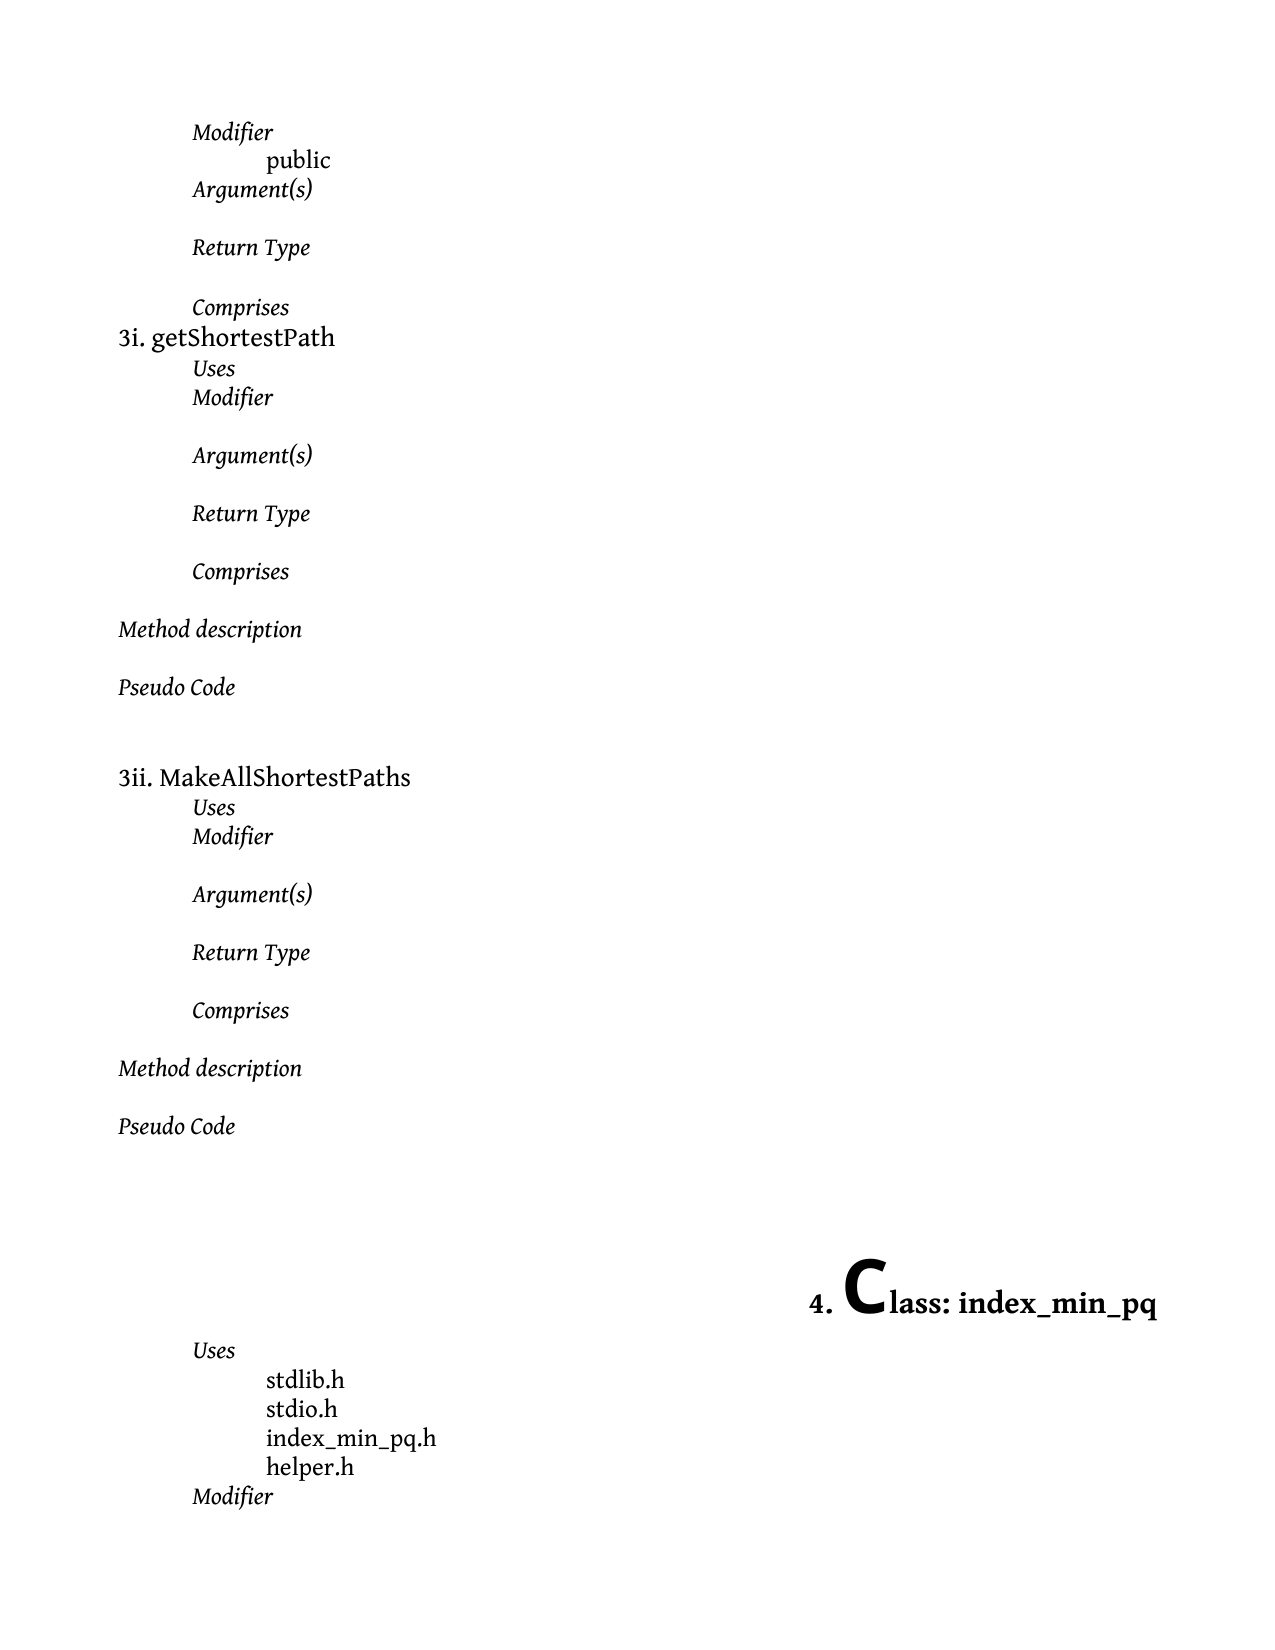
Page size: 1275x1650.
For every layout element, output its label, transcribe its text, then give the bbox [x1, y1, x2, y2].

text Return Type [118, 499, 1157, 528]
text Modifier [118, 118, 1157, 147]
text Argument(s) [118, 441, 1157, 470]
text Argument(s) [118, 176, 1157, 205]
text Pseudo Code [118, 1112, 1157, 1141]
text Return Type [118, 234, 1157, 263]
text helper.h [118, 1453, 1157, 1482]
text Return Type [118, 938, 1157, 967]
text Comprises [118, 292, 1157, 323]
text Argument(s) [118, 881, 1157, 909]
text 3ii. MakeAllShortestPaths [118, 762, 1157, 794]
text Comprises [118, 557, 1157, 586]
text 4. Class: index_min_pq [118, 1233, 1157, 1335]
text stdio.h [118, 1395, 1157, 1424]
text 3i. getShortestPath [118, 323, 1157, 354]
text Uses [118, 794, 1157, 823]
text stdlib.h [118, 1366, 1157, 1395]
text Uses [118, 1335, 1157, 1366]
text Method description [118, 615, 1157, 644]
text Method description [118, 1054, 1157, 1083]
text Modifier [118, 1482, 1157, 1511]
text Comprises [118, 996, 1157, 1025]
text index_min_pq.h [118, 1424, 1157, 1453]
text Uses [118, 354, 1157, 383]
text public [118, 147, 1157, 176]
text Pseudo Code [118, 673, 1157, 702]
text Modifier [118, 383, 1157, 412]
text Modifier [118, 823, 1157, 852]
